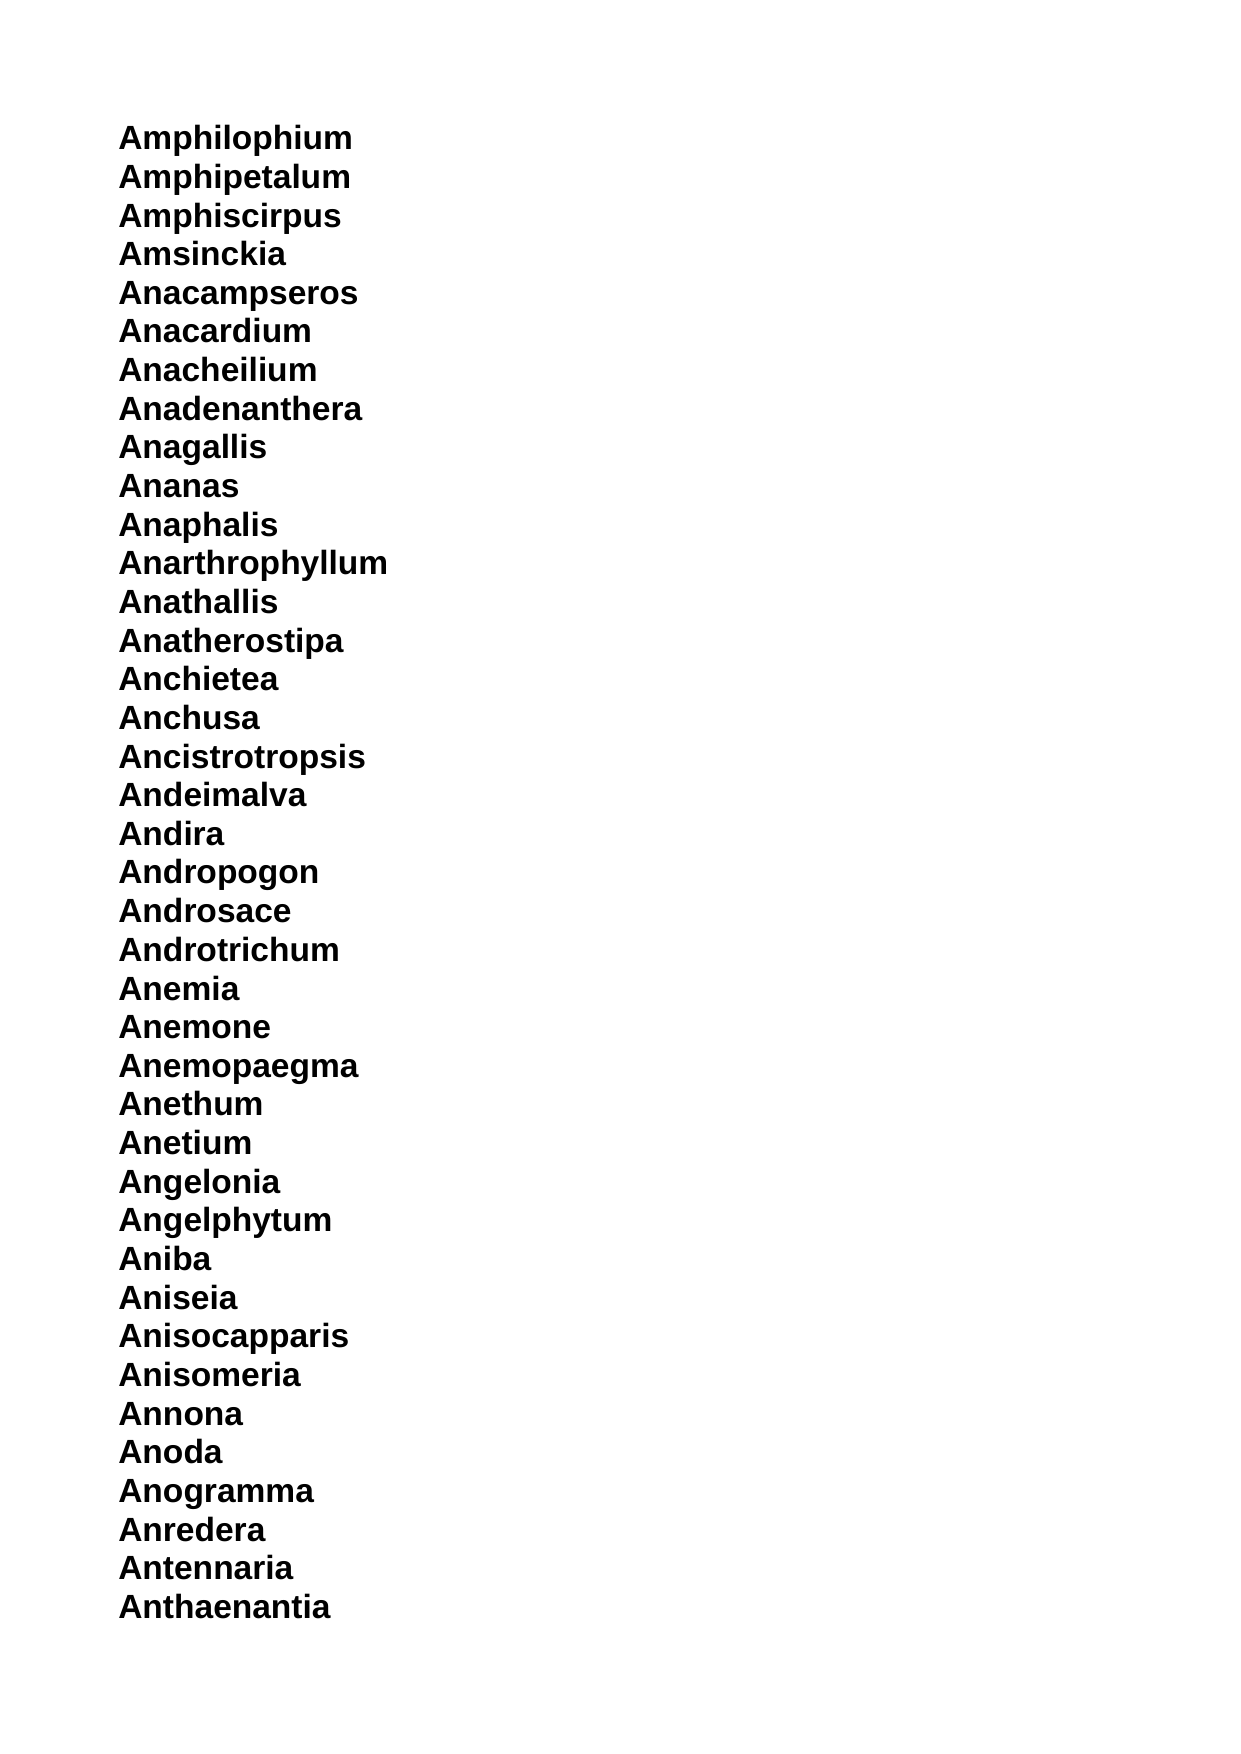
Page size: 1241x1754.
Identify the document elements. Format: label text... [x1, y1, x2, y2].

subtitle Amphilophium Amphipetalum Amphiscirpus Amsinckia Anacampseros Anacardium Anacheilium Anadenanthera Anagallis Ananas Anaphalis Anarthrophyllum Anathallis Anatherostipa Anchietea Anchusa Ancistrotropsis Andeimalva Andira Andropogon Androsace Androtrichum Anemia Anemone Anemopaegma Anethum Anetium Angelonia Angelphytum Aniba Aniseia Anisocapparis Anisomeria Annona Anoda Anogramma Anredera Antennaria Anthaenantia [118, 118, 1122, 1625]
